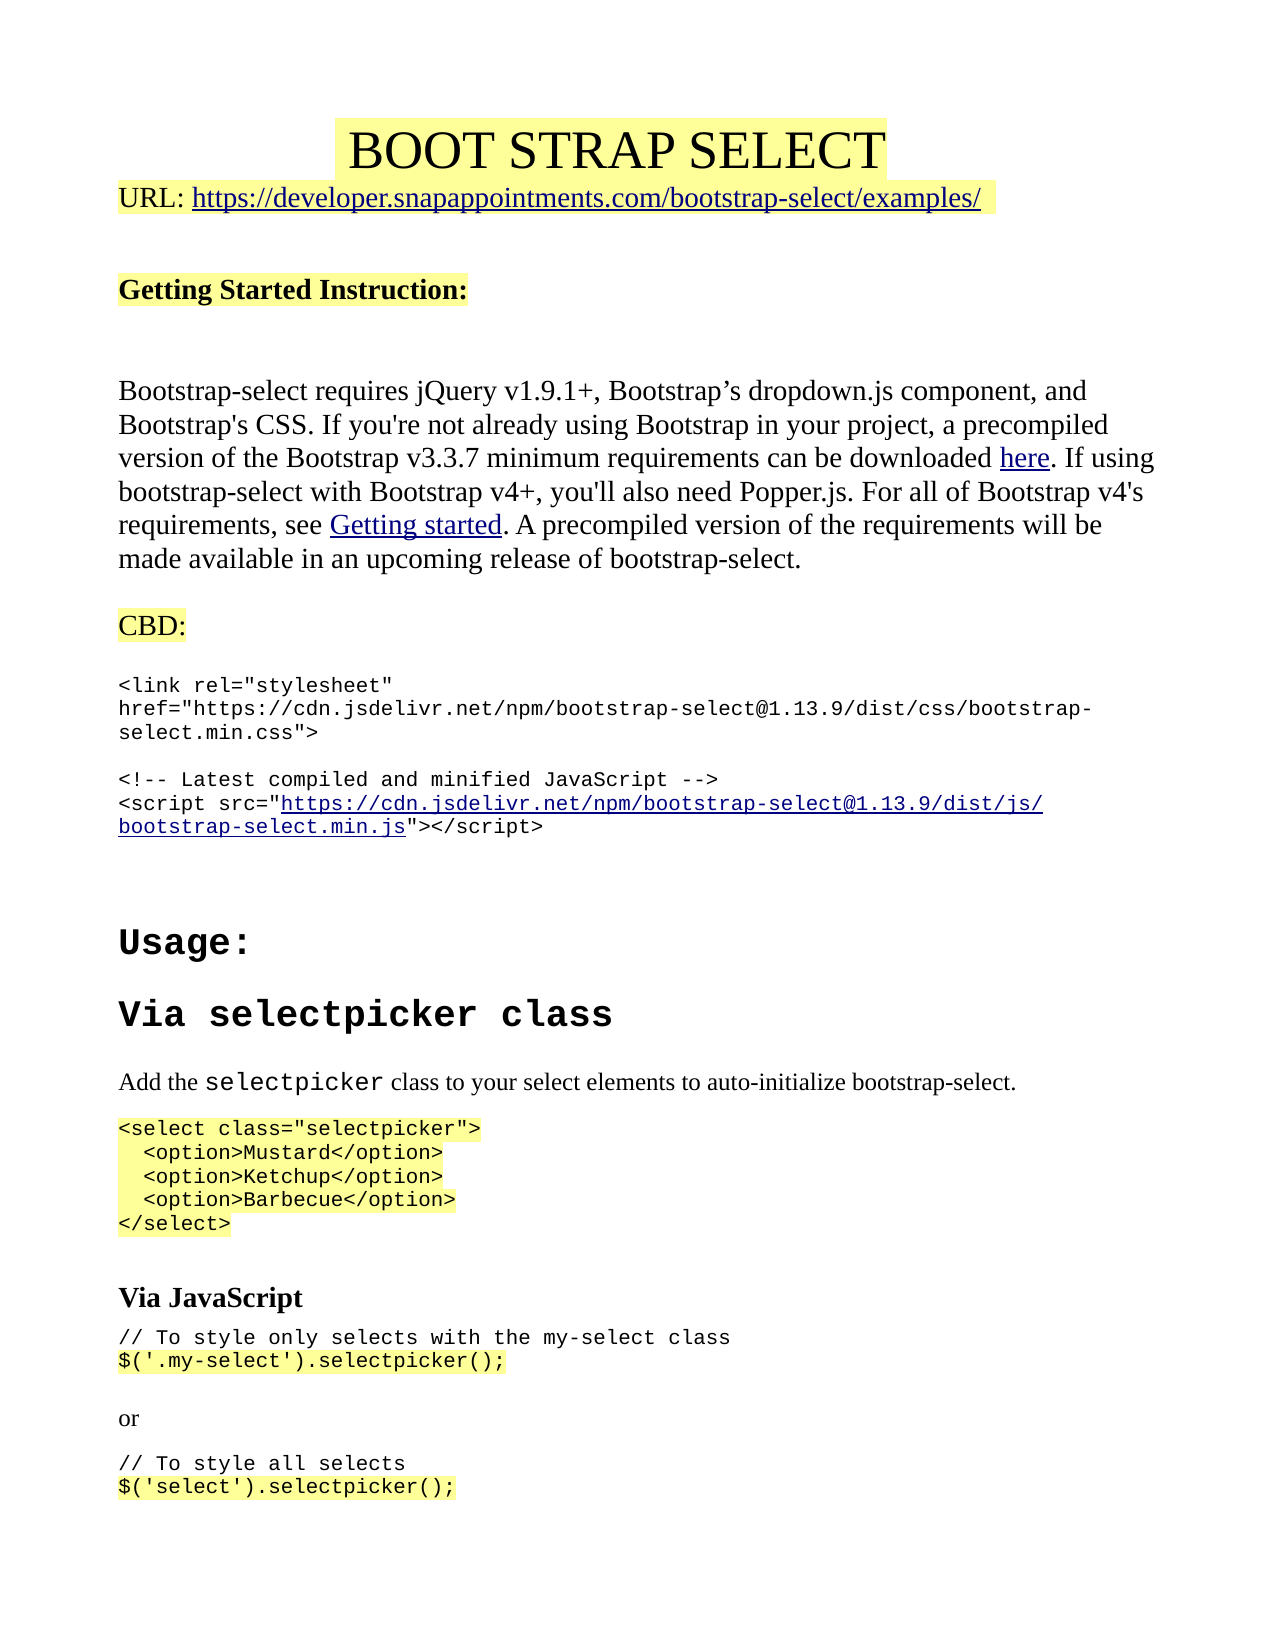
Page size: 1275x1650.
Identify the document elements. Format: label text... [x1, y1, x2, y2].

text <option>Ketchup</option> [118, 1166, 1157, 1189]
text URL: https://developer.snapappointments.com/bootstrap-select/examples/ [118, 180, 1157, 214]
text $('select').selectpicker(); [118, 1476, 1157, 1500]
text <link rel="stylesheet" href="https://cdn.jsdelivr.net/npm/bootstrap-select@1.13.9/dist/css/bootstrap-select.min.css"> [118, 675, 1157, 746]
text or [118, 1403, 1157, 1432]
subtitle Via JavaScript [118, 1281, 1157, 1314]
text $('.my-select').selectpicker(); [118, 1350, 1157, 1374]
subtitle Getting Started Instruction: [118, 272, 1157, 306]
text // To style all selects [118, 1452, 1157, 1476]
text </select> [118, 1213, 1157, 1237]
text <!-- Latest compiled and minified JavaScript --> [118, 769, 1157, 793]
text CBD: [118, 608, 1157, 642]
subtitle Via selectpicker class [118, 995, 1157, 1037]
text Add the selectpicker class to your select elements to auto-initialize bootstrap-select. [118, 1067, 1157, 1098]
subtitle Usage: [118, 923, 1157, 965]
text Bootstrap-select requires jQuery v1.9.1+, Bootstrap’s dropdown.js component, and Bootstrap's CSS. If you're not already using Bootstrap in your project, a precompiled version of the Bootstrap v3.3.7 minimum requirements can be downloaded here. If using bootstrap-select with Bootstrap v4+, you'll also need Popper.js. For all of Bootstrap v4's requirements, see Getting started. A precompiled version of the requirements will be made available in an upcoming release of bootstrap-select. [118, 373, 1157, 574]
text BOOT STRAP SELECT [118, 118, 1157, 180]
text // To style only selects with the my-select class [118, 1327, 1157, 1350]
text <script src="https://cdn.jsdelivr.net/npm/bootstrap-select@1.13.9/dist/js/bootstrap-select.min.js"></script> [118, 793, 1157, 840]
text <option>Mustard</option> [118, 1142, 1157, 1166]
text <option>Barbecue</option> [118, 1189, 1157, 1213]
text <select class="selectpicker"> [118, 1118, 1157, 1142]
